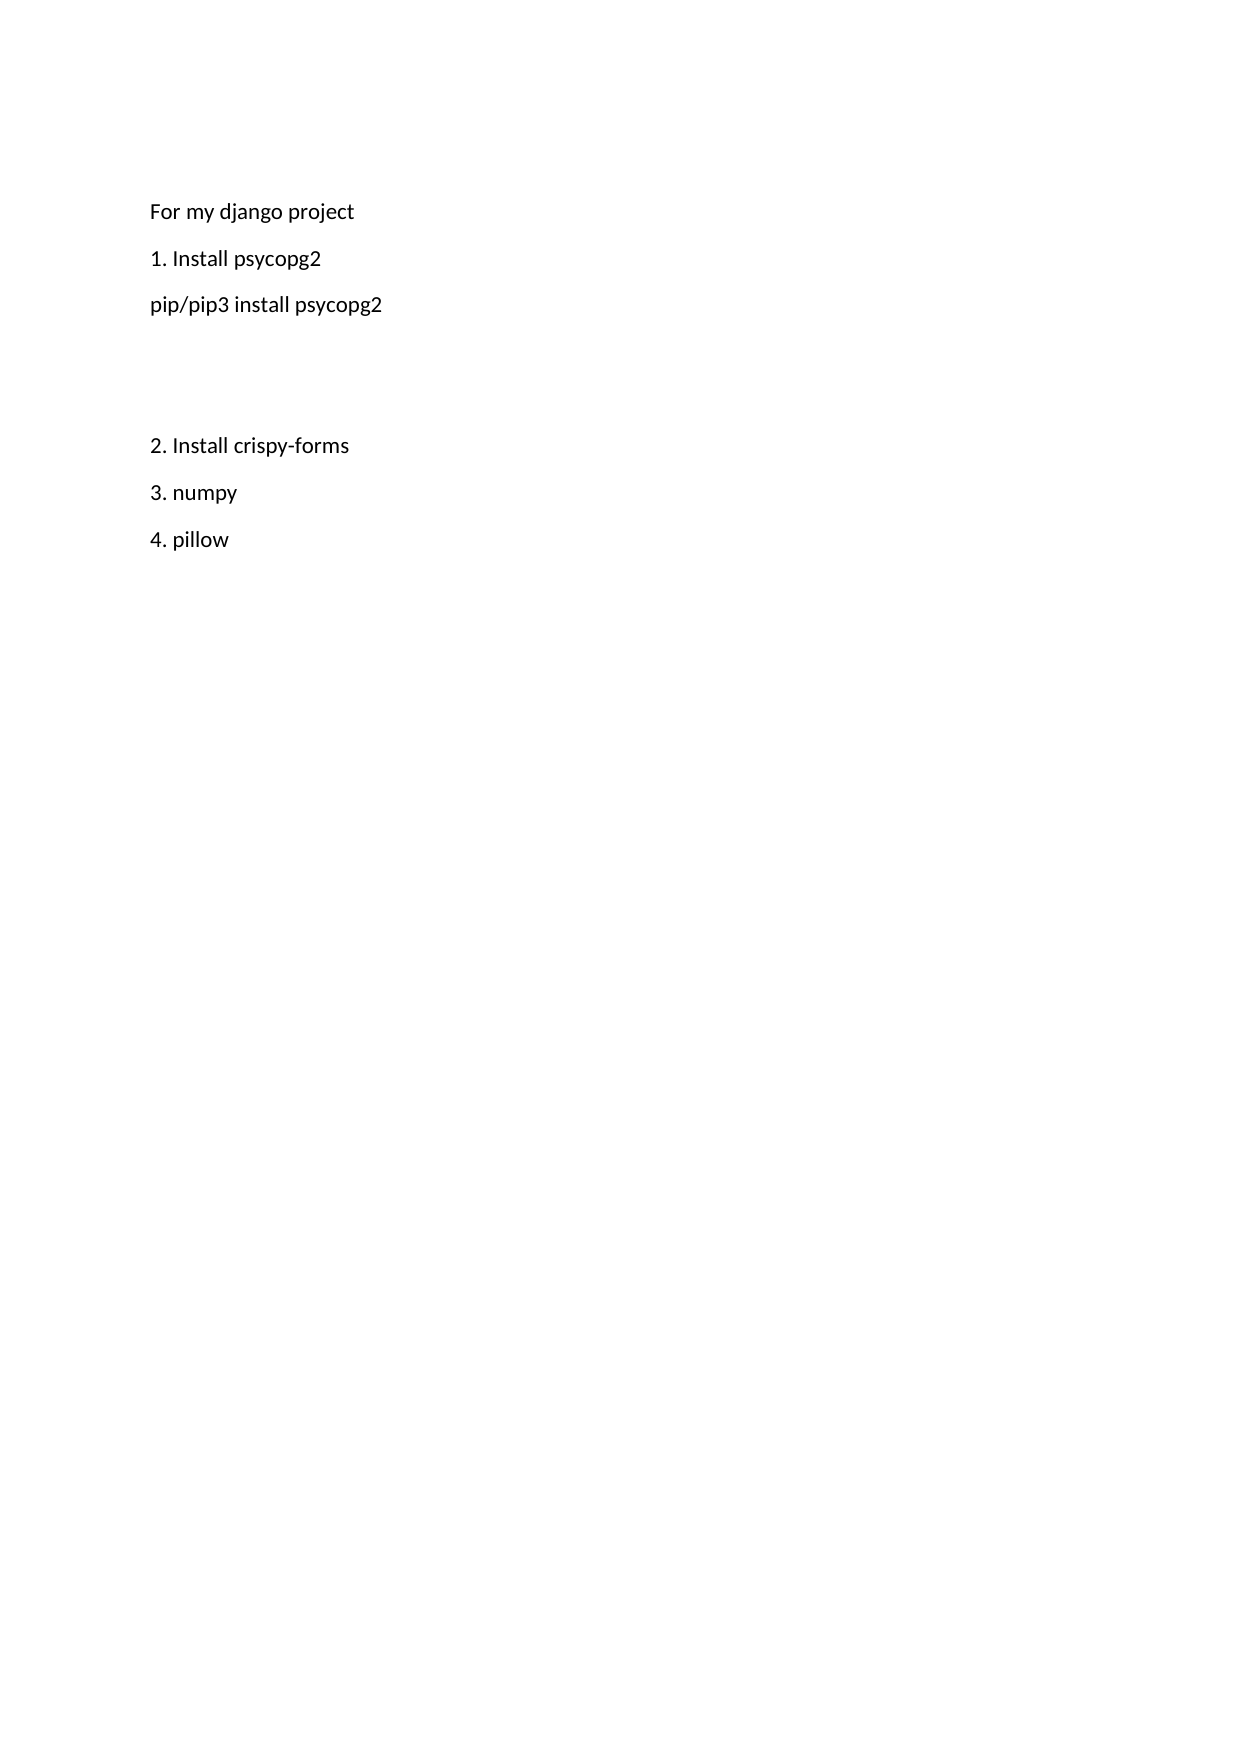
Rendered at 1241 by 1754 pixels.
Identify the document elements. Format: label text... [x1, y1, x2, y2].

text 1. Install psycopg2 [150, 244, 1090, 272]
text 4. pillow [150, 525, 1090, 553]
text 2. Install crispy-forms [150, 431, 1090, 459]
text For my django project [150, 197, 1090, 225]
text 3. numpy [150, 478, 1090, 506]
text pip/pip3 install psycopg2 [150, 291, 1090, 319]
